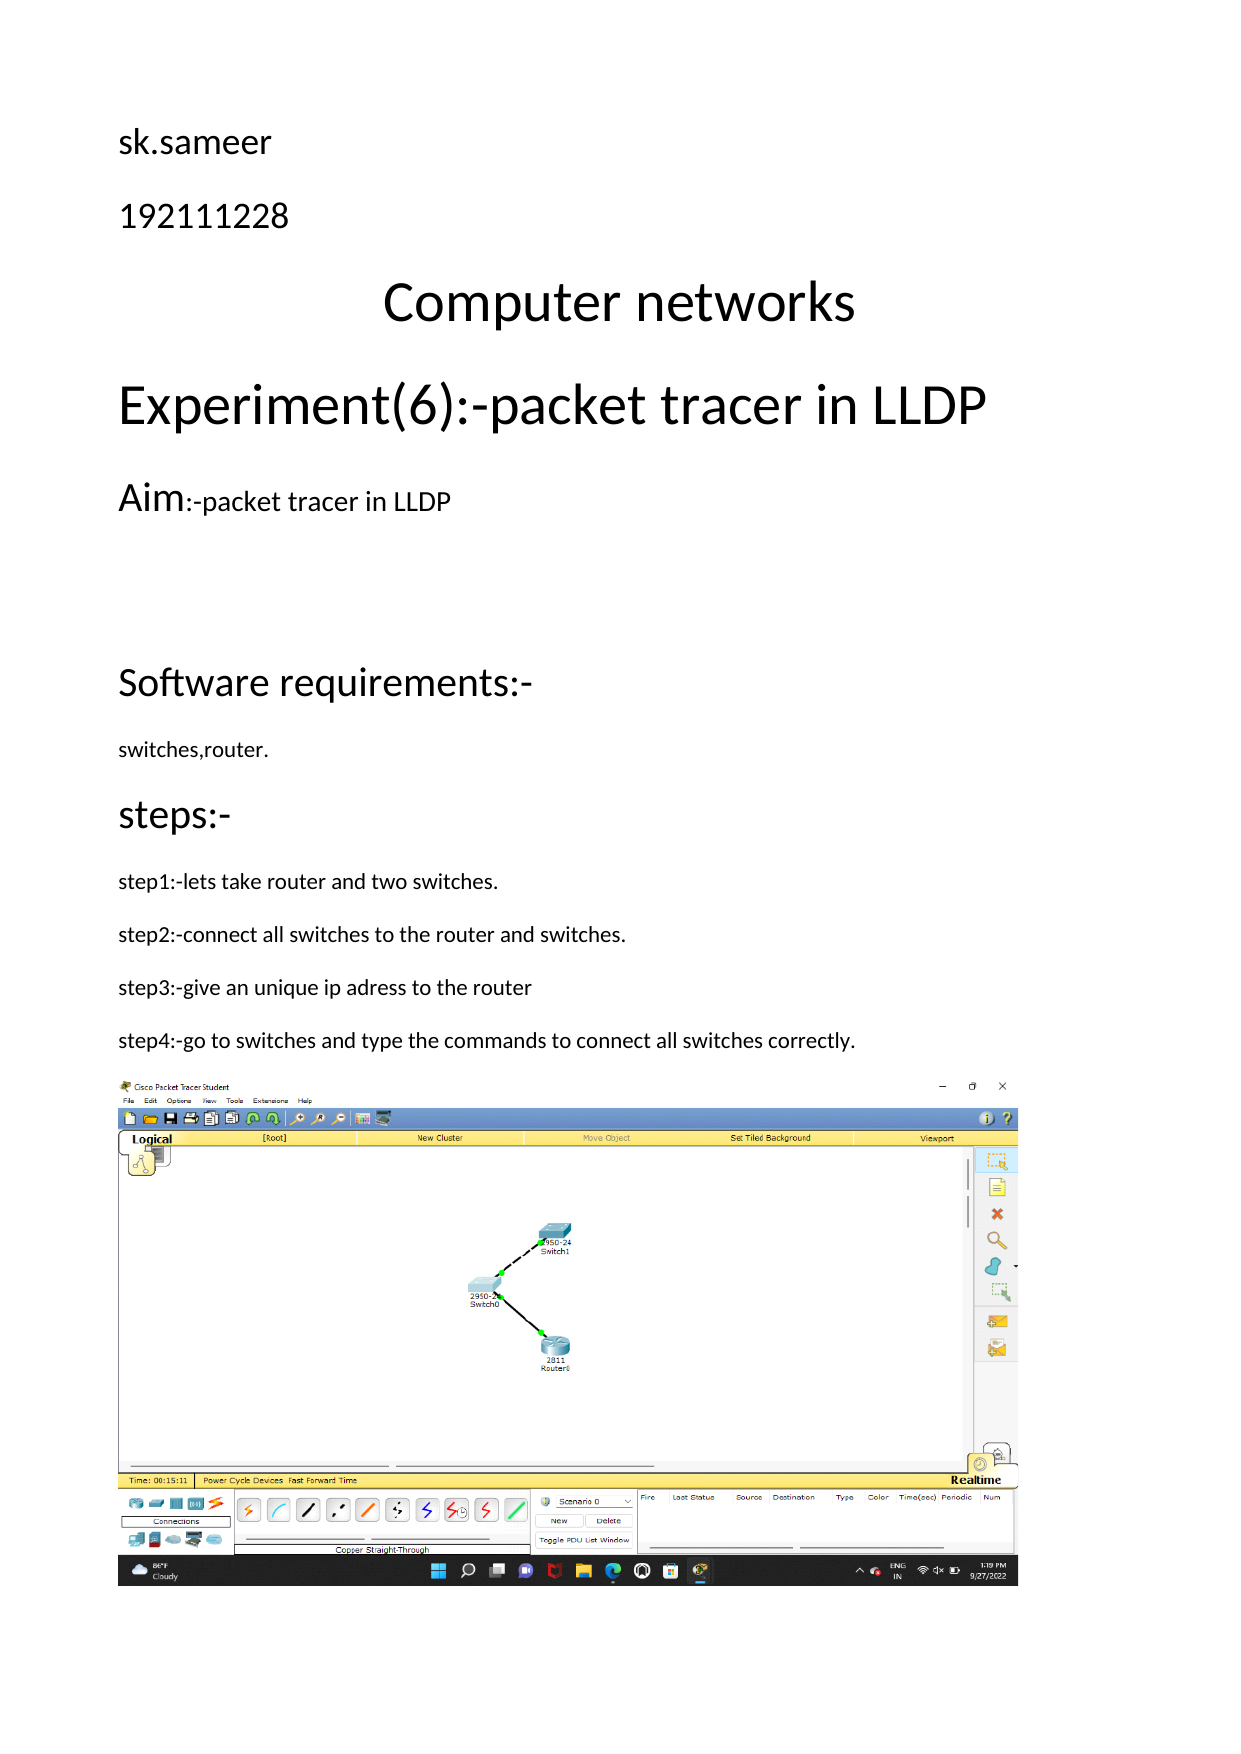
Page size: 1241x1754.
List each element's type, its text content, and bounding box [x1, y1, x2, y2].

text step1:-lets take router and two switches. [118, 867, 1122, 896]
text Computer networks [118, 265, 1122, 336]
text sk.sameer [118, 118, 1122, 164]
text step4:-go to switches and type the commands to connect all switches correctly. [118, 1027, 1122, 1054]
text Aim:-packet tracer in LLDP [118, 471, 1122, 521]
text 192111228 [118, 192, 1122, 237]
text switches,router. [118, 735, 1122, 763]
text step2:-connect all switches to the router and switches. [118, 921, 1122, 948]
text Experiment(6):-packet tracer in LLDP [118, 368, 1122, 439]
text step3:-give an unique ip adress to the router [118, 973, 1122, 1002]
text Software requirements:- [118, 656, 1122, 707]
text steps:- [118, 788, 1122, 839]
